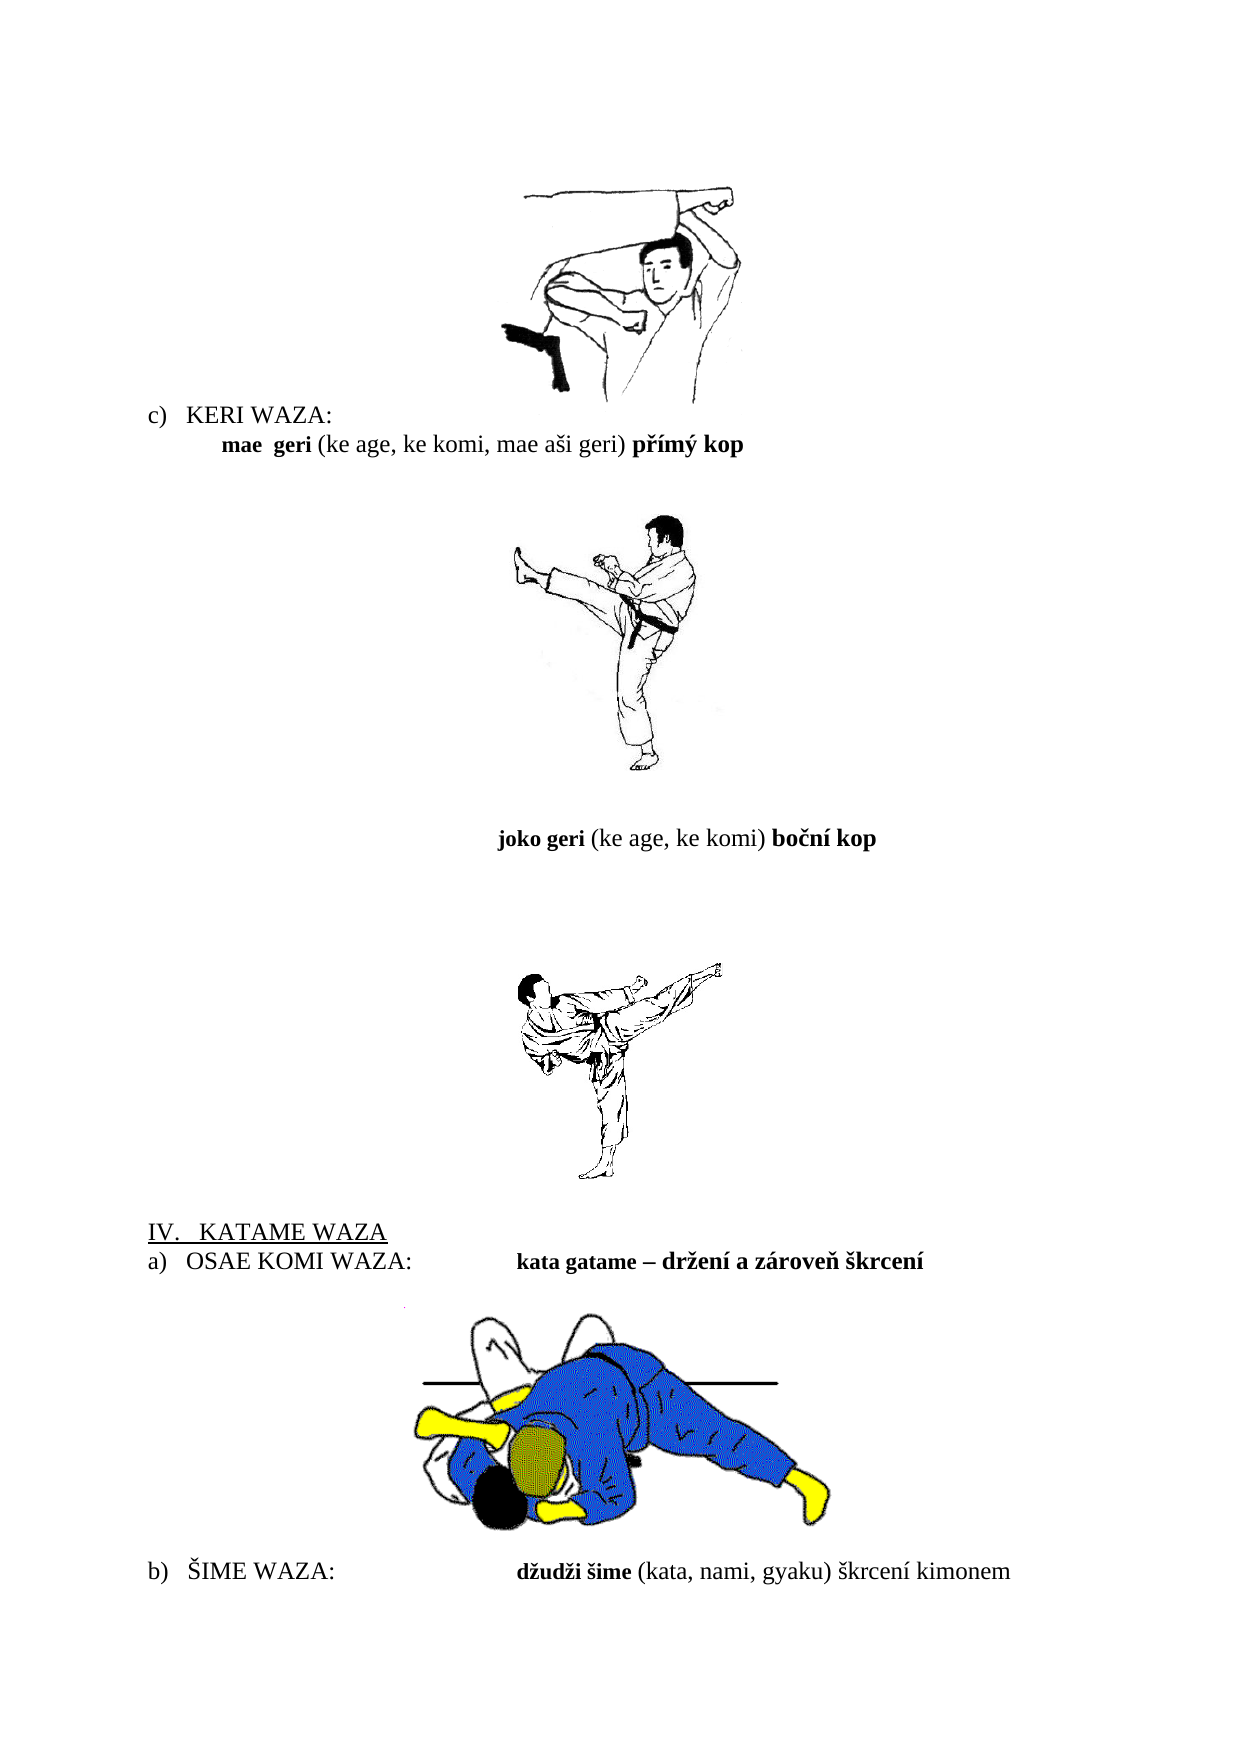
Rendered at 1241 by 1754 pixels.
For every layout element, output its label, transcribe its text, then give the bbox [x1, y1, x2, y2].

text IV. KATAME WAZA [148, 1217, 1093, 1246]
text joko geri (ke age, ke komi) boční kop [148, 823, 1093, 852]
picture [509, 514, 731, 771]
text c) KERI WAZA: mae geri (ke age, ke komi, mae aši geri) přímý kop [148, 401, 1093, 458]
picture [404, 1307, 837, 1536]
picture [496, 175, 744, 415]
picture [518, 963, 723, 1179]
text a) OSAE KOMI WAZA: kata gatame – držení a zároveň škrcení [148, 1246, 1093, 1275]
text b) ŠIME WAZA: džudži šime (kata, nami, gyaku) škrcení kimonem [148, 1556, 1093, 1585]
